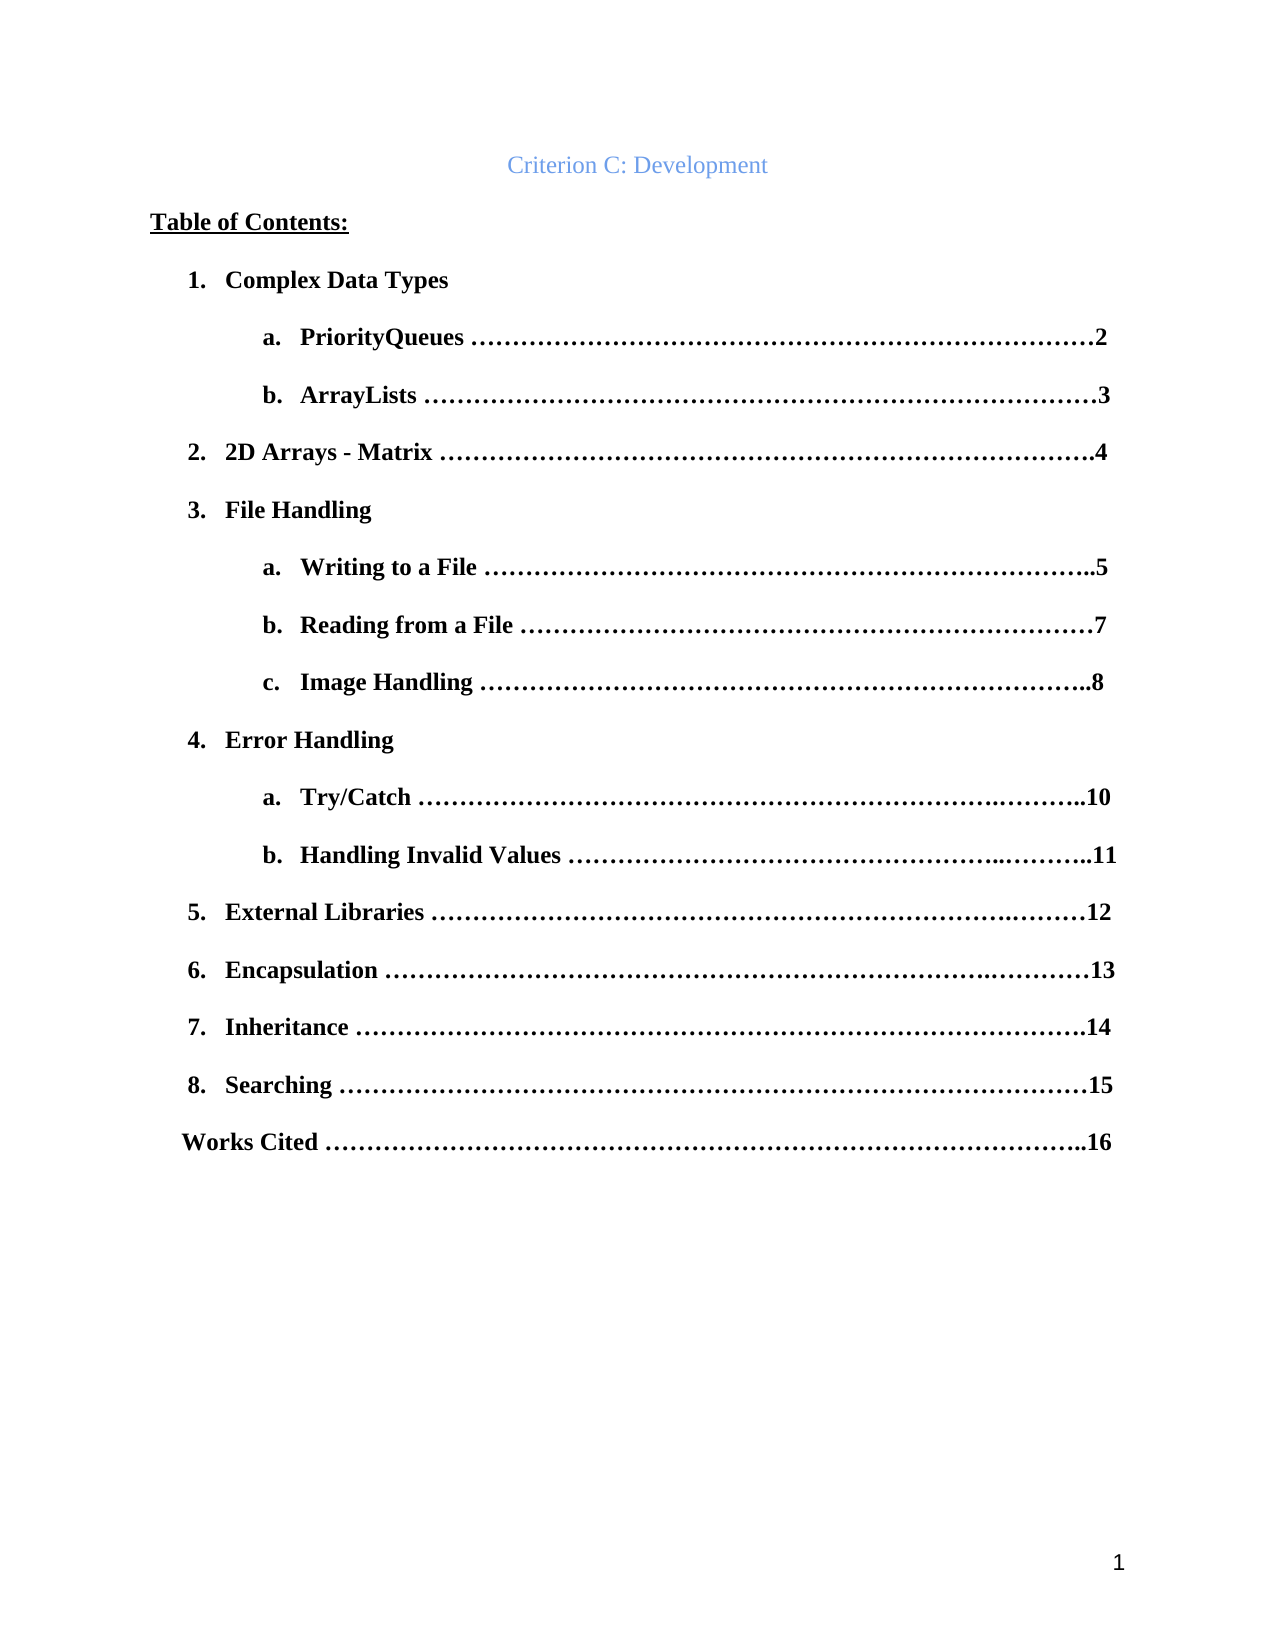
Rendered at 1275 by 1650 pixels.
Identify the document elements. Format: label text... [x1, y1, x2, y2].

list Try/Catch …………………………………………………………….………..10 [262, 782, 1125, 811]
list File Handling [187, 495, 1125, 524]
list Error Handling [187, 725, 1125, 754]
list Complex Data Types [187, 265, 1125, 294]
list Reading from a File ……………………………………………………………7 [262, 610, 1125, 639]
list External Libraries …………………………………………………………….………12 [187, 897, 1125, 926]
text Criterion C: Development [150, 150, 1125, 179]
list Encapsulation ……………………………………………………………….…………13 [187, 955, 1125, 984]
list PriorityQueues …………………………………………………………………2 [262, 322, 1125, 351]
list ArrayLists ………………………………………………………………………3 [262, 380, 1125, 409]
list Image Handling ………………………………………………………………..8 [262, 667, 1125, 696]
list Searching ………………………………………………………………………………15 [187, 1070, 1125, 1099]
list Inheritance …………………………………………………………………………….14 [187, 1012, 1125, 1041]
list 2D Arrays - Matrix …………………………………………………………………….4 [187, 437, 1125, 466]
text Works Cited ………………………………………………………………………………..16 [150, 1127, 1125, 1156]
list Writing to a File ………………………………………………………………..5 [262, 552, 1125, 581]
text Table of Contents: [150, 207, 1125, 236]
list Handling Invalid Values ……………………………………………..………..11 [262, 840, 1125, 869]
